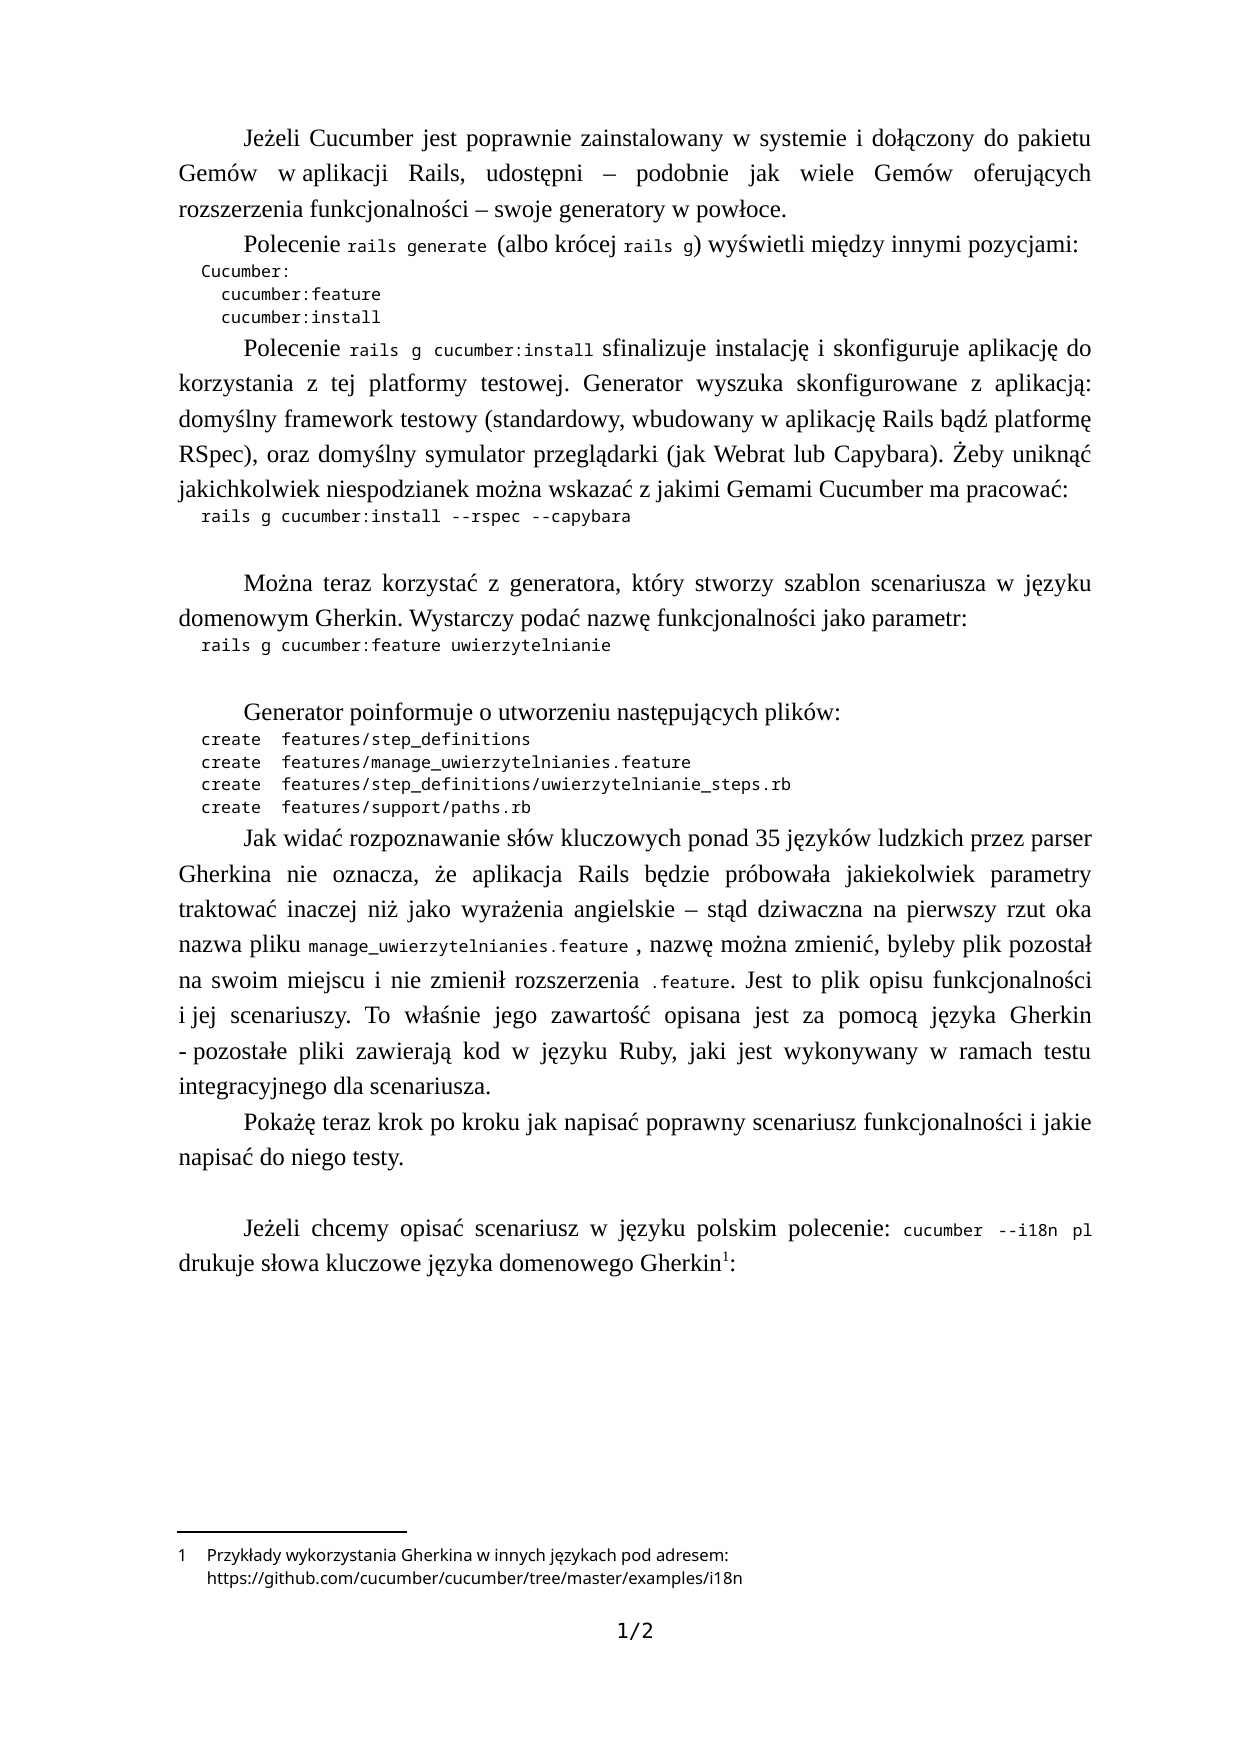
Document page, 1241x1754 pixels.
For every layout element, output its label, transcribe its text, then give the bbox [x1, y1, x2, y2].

text Cucumber: [189, 260, 1093, 282]
text rails g cucumber:install --rspec --capybara [189, 505, 1093, 528]
text Jak widać rozpoznawanie słów kluczowych ponad 35 języków ludzkich przez parser Gherkina nie oznacza, że aplikacja Rails będzie próbowała jakiekolwiek parametry traktować inaczej niż jako wyrażenia angielskie – stąd dziwaczna na pierwszy rzut oka nazwa pliku manage_uwierzytelnianies.feature , nazwę można zmienić, byleby plik pozostał na swoim miejscu i nie zmienił rozszerzenia .feature. Jest to plik opisu funkcjonalności i jej scenariuszy. To właśnie jego zawartość opisana jest za pomocą języka Gherkin - pozostałe pliki zawierają kod w języku Ruby, jaki jest wykonywany w ramach testu integracyjnego dla scenariusza. [178, 818, 1093, 1102]
text Pokażę teraz krok po kroku jak napisać poprawny scenariusz funkcjonalności i jakie napisać do niego testy. [178, 1102, 1093, 1172]
text Polecenie rails generate (albo krócej rails g) wyświetli między innymi pozycjami: [178, 224, 1093, 260]
text create features/step_definitions [189, 727, 1093, 750]
text Polecenie rails g cucumber:install sfinalizuje instalację i skonfiguruje aplikację do korzystania z tej platformy testowej. Generator wyszuka skonfigurowane z aplikacją: domyślny framework testowy (standardowy, wbudowany w aplikację Rails bądź platformę RSpec), oraz domyślny symulator przeglądarki (jak Webrat lub Capybara). Żeby uniknąć jakichkolwiek niespodzianek można wskazać z jakimi Gemami Cucumber ma pracować: [178, 328, 1093, 505]
text create features/manage_uwierzytelnianies.feature [189, 750, 1093, 773]
text create features/support/paths.rb [189, 796, 1093, 818]
text Można teraz korzystać z generatora, który stworzy szablon scenariusza w języku domenowym Gherkin. Wystarczy podać nazwę funkcjonalności jako parametr: [178, 563, 1093, 634]
text Jeżeli chcemy opisać scenariusz w języku polskim polecenie: cucumber --i18n pl drukuje słowa kluczowe języka domenowego Gherkin: [178, 1208, 1093, 1279]
text rails g cucumber:feature uwierzytelnianie [189, 634, 1093, 657]
text Przykłady wykorzystania Gherkina w innych językach pod adresem: https://github.com/cucumber/cucumber/tree/master/examples/i18n [177, 1544, 1093, 1589]
text create features/step_definitions/uwierzytelnianie_steps.rb [189, 773, 1093, 796]
text cucumber:feature [189, 282, 1093, 305]
text Generator poinformuje o utworzeniu następujących plików: [178, 692, 1093, 727]
text Jeżeli Cucumber jest poprawnie zainstalowany w systemie i dołączony do pakietu Gemów w aplikacji Rails, udostępni – podobnie jak wiele Gemów oferujących rozszerzenia funkcjonalności – swoje generatory w powłoce. [178, 118, 1093, 224]
text cucumber:install [189, 305, 1093, 328]
